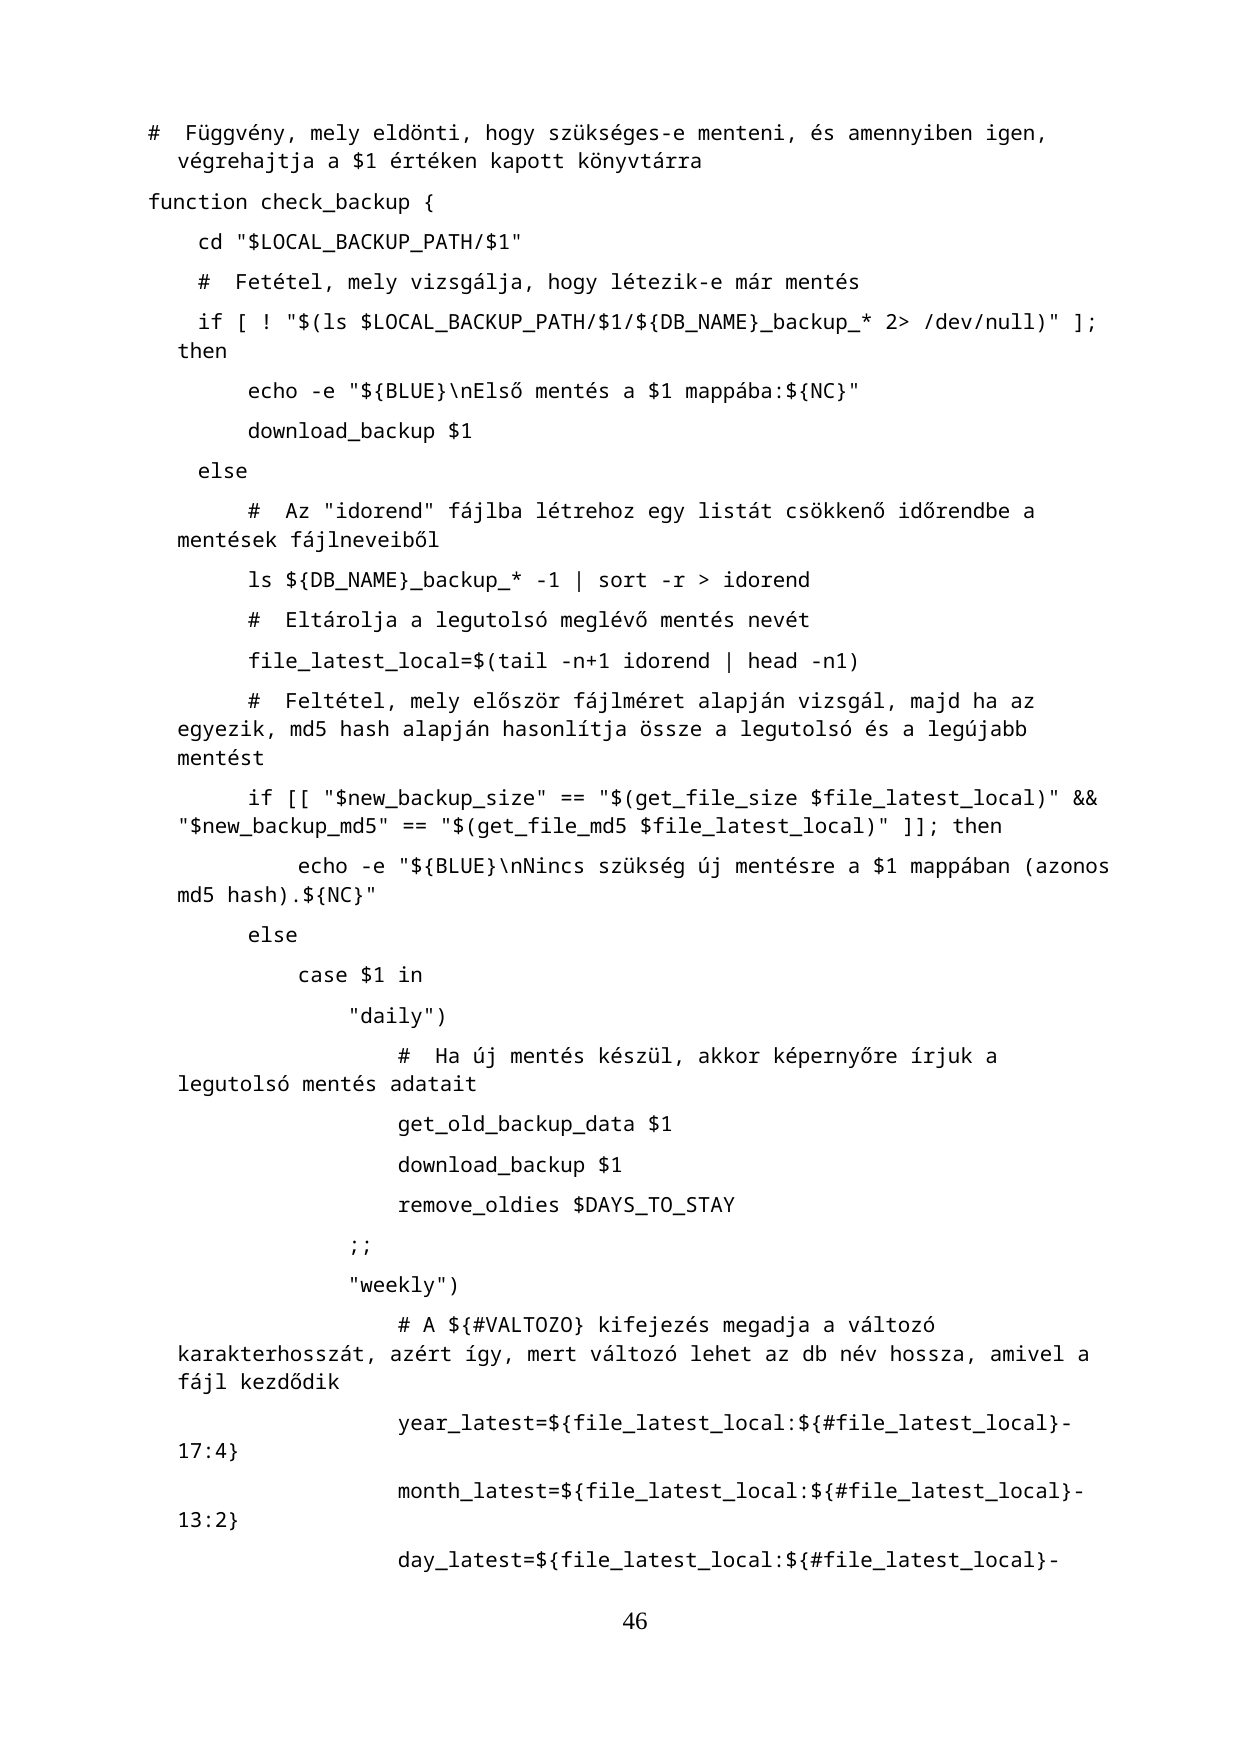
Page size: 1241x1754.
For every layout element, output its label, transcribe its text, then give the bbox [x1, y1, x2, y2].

text "weekly") [148, 1270, 1122, 1299]
text if [ ! "$(ls $LOCAL_BACKUP_PATH/$1/${DB_NAME}_backup_* 2> /dev/null)" ]; then [148, 307, 1122, 364]
text # Az "idorend" fájlba létrehoz egy listát csökkenő időrendbe a mentések fájlneveiből [148, 497, 1122, 553]
text function check_backup { [148, 187, 1122, 215]
text ls ${DB_NAME}_backup_* -1 | sort -r > idorend [148, 565, 1122, 594]
text year_latest=${file_latest_local:${#file_latest_local}-17:4} [148, 1408, 1122, 1464]
text # Ha új mentés készül, akkor képernyőre írjuk a legutolsó mentés adatait [148, 1041, 1122, 1098]
text # A ${#VALTOZO} kifejezés megadja a változó karakterhosszát, azért így, mert változó lehet az db név hossza, amivel a fájl kezdődik [148, 1311, 1122, 1396]
text if [[ "$new_backup_size" == "$(get_file_size $file_latest_local)" && "$new_backup_md5" == "$(get_file_md5 $file_latest_local)" ]]; then [148, 783, 1122, 840]
text # Feltétel, mely először fájlméret alapján vizsgál, majd ha az egyezik, md5 hash alapján hasonlítja össze a legutolsó és a legújabb mentést [148, 686, 1122, 771]
text # Eltárolja a legutolsó meglévő mentés nevét [148, 606, 1122, 634]
text remove_oldies $DAYS_TO_STAY [148, 1190, 1122, 1218]
text echo -e "${BLUE}\nNincs szükség új mentésre a $1 mappában (azonos md5 hash).${NC}" [148, 852, 1122, 908]
text ;; [148, 1230, 1122, 1259]
text else [148, 920, 1122, 949]
text # Függvény, mely eldönti, hogy szükséges-e menteni, és amennyiben igen, végrehajtja a $1 értéken kapott könyvtárra [148, 118, 1122, 175]
text get_old_backup_data $1 [148, 1109, 1122, 1138]
text # Fetétel, mely vizsgálja, hogy létezik-e már mentés [148, 267, 1122, 296]
text download_backup $1 [148, 1150, 1122, 1178]
text "daily") [148, 1001, 1122, 1029]
text case $1 in [148, 961, 1122, 989]
text download_backup $1 [148, 416, 1122, 445]
text month_latest=${file_latest_local:${#file_latest_local}-13:2} [148, 1476, 1122, 1533]
text day_latest=${file_latest_local:${#file_latest_local}- [148, 1545, 1122, 1573]
text else [148, 456, 1122, 485]
text cd "$LOCAL_BACKUP_PATH/$1" [148, 227, 1122, 255]
text file_latest_local=$(tail -n+1 idorend | head -n1) [148, 646, 1122, 674]
text echo -e "${BLUE}\nElső mentés a $1 mappába:${NC}" [148, 376, 1122, 404]
